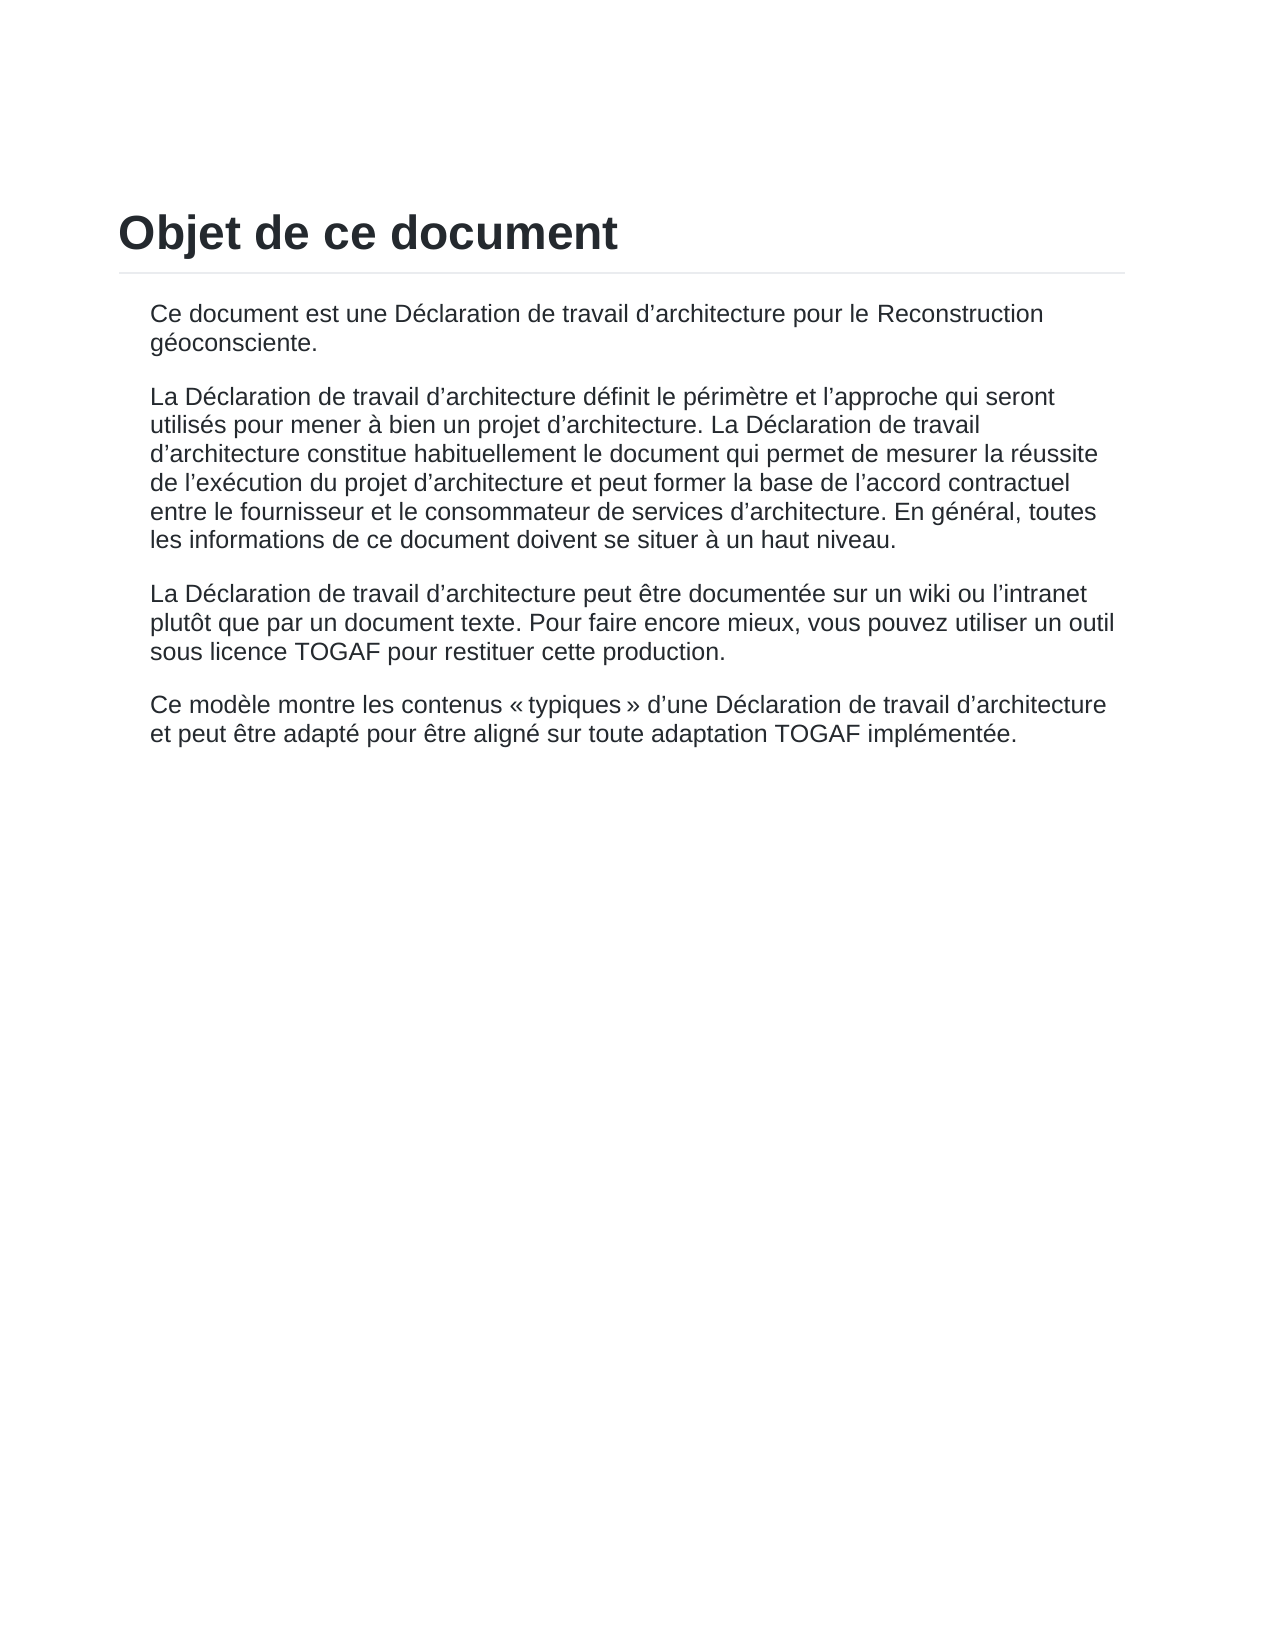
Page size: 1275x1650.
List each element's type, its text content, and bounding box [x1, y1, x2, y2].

text La Déclaration de travail d’architecture définit le périmètre et l’approche qui seront utilisés pour mener à bien un projet d’architecture. La Déclaration de travail d’architecture constitue habituellement le document qui permet de mesurer la réussite de l’exécution du projet d’architecture et peut former la base de l’accord contractuel entre le fournisseur et le consommateur de services d’architecture. En général, toutes les informations de ce document doivent se situer à un haut niveau. [150, 381, 1125, 554]
text La Déclaration de travail d’architecture peut être documentée sur un wiki ou l’intranet plutôt que par un document texte. Pour faire encore mieux, vous pouvez utiliser un outil sous licence TOGAF pour restituer cette production. [150, 579, 1125, 665]
subtitle Objet de ce document [119, 205, 1125, 272]
text Ce modèle montre les contenus « typiques » d’une Déclaration de travail d’architecture et peut être adapté pour être aligné sur toute adaptation TOGAF implémentée. [150, 690, 1125, 748]
text Ce document est une Déclaration de travail d’architecture pour le Reconstruction géoconsciente. [150, 299, 1125, 356]
